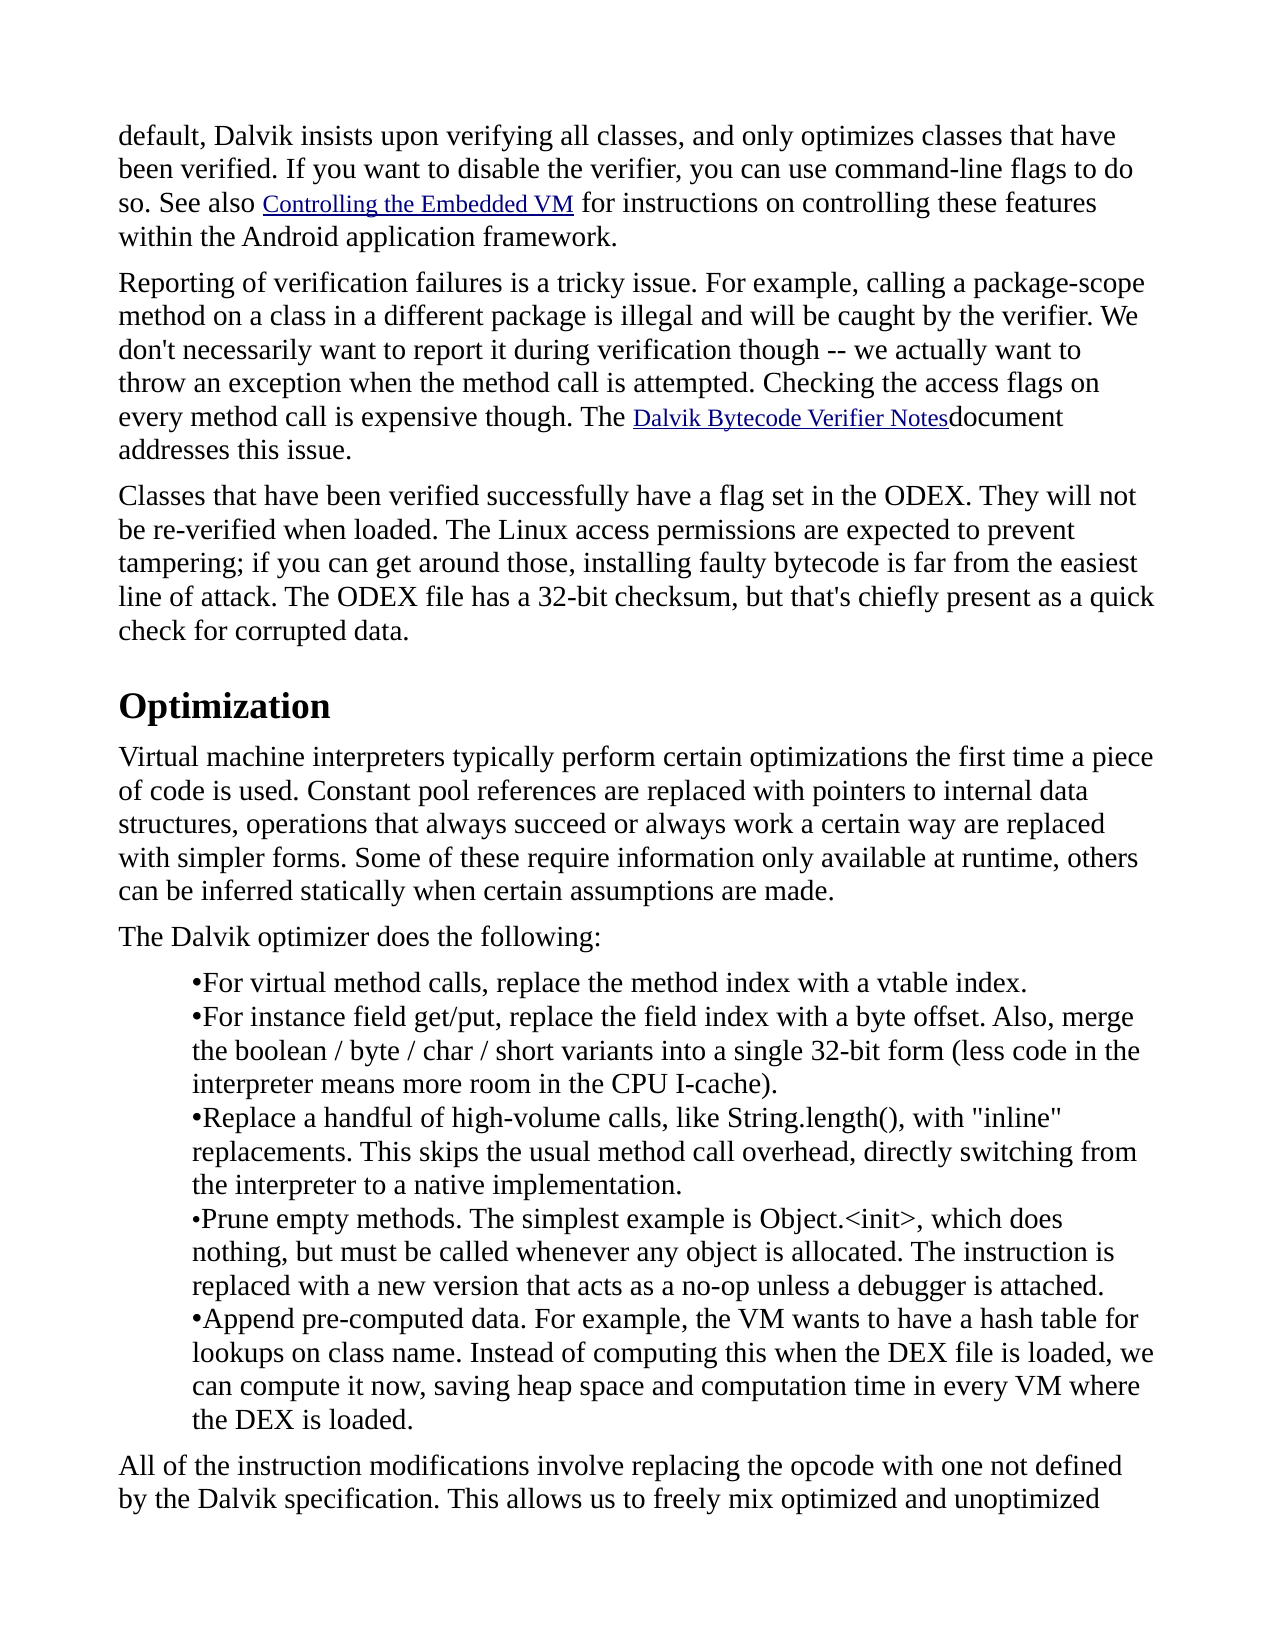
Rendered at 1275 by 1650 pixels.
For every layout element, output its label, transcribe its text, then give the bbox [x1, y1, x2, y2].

text default, Dalvik insists upon verifying all classes, and only optimizes classes that have been verified. If you want to disable the verifier, you can use command-line flags to do so. See also Controlling the Embedded VM for instructions on controlling these features within the Android application framework. [118, 118, 1157, 252]
subtitle Optimization [118, 684, 1157, 727]
list For virtual method calls, replace the method index with a vtable index. [118, 966, 1157, 999]
list Prune empty methods. The simplest example is Object.<init>, which does nothing, but must be called whenever any object is allocated. The instruction is replaced with a new version that acts as a no-op unless a debugger is attached. [118, 1201, 1157, 1301]
list For instance field get/put, replace the field index with a byte offset. Also, merge the boolean / byte / char / short variants into a single 32-bit form (less code in the interpreter means more room in the CPU I-cache). [118, 999, 1157, 1100]
text Virtual machine interpreters typically perform certain optimizations the first time a piece of code is used. Constant pool references are replaced with pointers to internal data structures, operations that always succeed or always work a certain way are replaced with simpler forms. Some of these require information only available at runtime, others can be inferred statically when certain assumptions are made. [118, 739, 1157, 907]
text All of the instruction modifications involve replacing the opcode with one not defined by the Dalvik specification. This allows us to freely mix optimized and unoptimized [118, 1448, 1157, 1515]
text Classes that have been verified successfully have a flag set in the ODEX. They will not be re-verified when loaded. The Linux access permissions are expected to prevent tampering; if you can get around those, installing faulty bytecode is far from the easiest line of attack. The ODEX file has a 32-bit checksum, but that's chiefly present as a quick check for corrupted data. [118, 478, 1157, 646]
list Replace a handful of high-volume calls, like String.length(), with "inline" replacements. This skips the usual method call overhead, directly switching from the interpreter to a native implementation. [118, 1100, 1157, 1201]
list Append pre-computed data. For example, the VM wants to have a hash table for lookups on class name. Instead of computing this when the DEX file is loaded, we can compute it now, saving heap space and computation time in every VM where the DEX is loaded. [118, 1301, 1157, 1436]
text Reporting of verification failures is a tricky issue. For example, calling a package-scope method on a class in a different package is illegal and will be caught by the verifier. We don't necessarily want to report it during verification though -- we actually want to throw an exception when the method call is attempted. Checking the access flags on every method call is expensive though. The Dalvik Bytecode Verifier Notesdocument addresses this issue. [118, 265, 1157, 466]
text The Dalvik optimizer does the following: [118, 919, 1157, 953]
